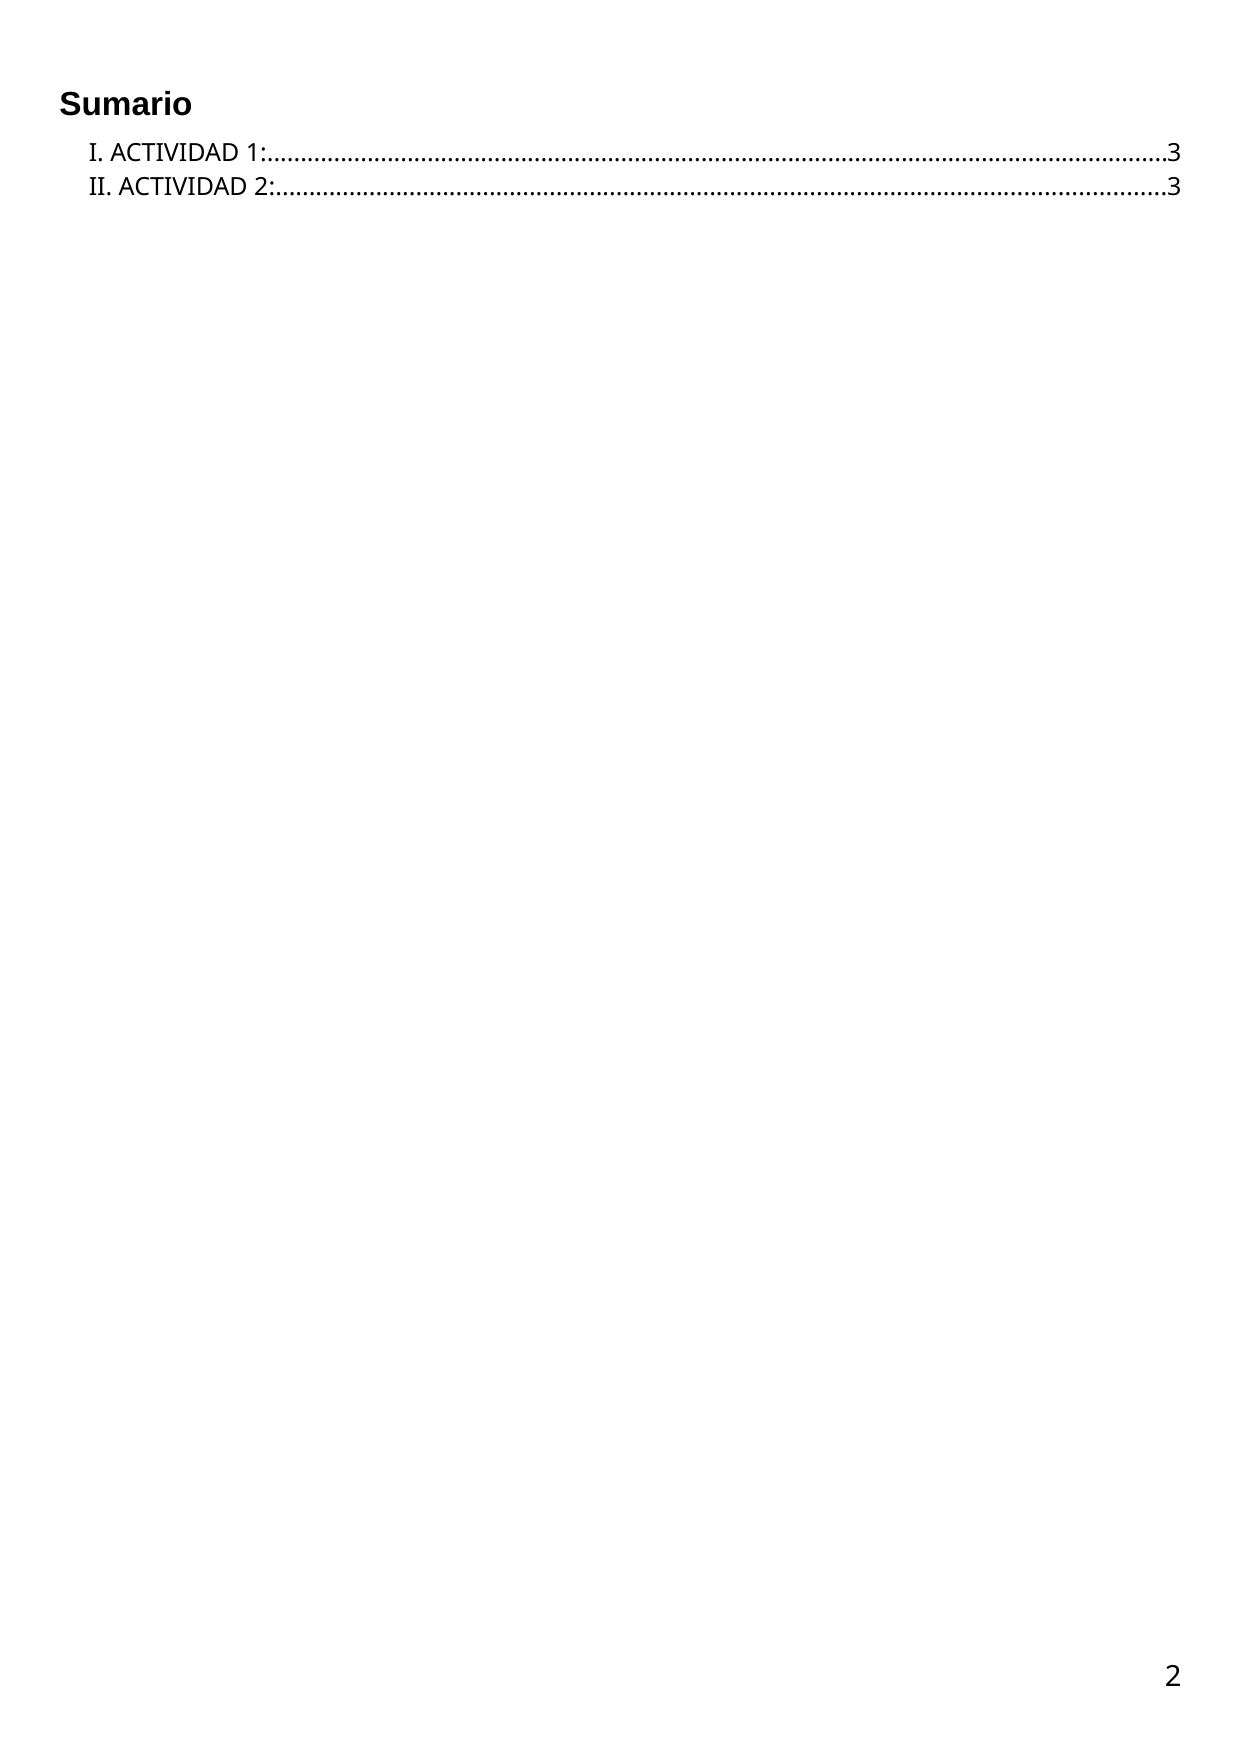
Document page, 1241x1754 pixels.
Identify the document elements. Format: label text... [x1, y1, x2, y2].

subtitle Sumario [59, 84, 1181, 122]
text I. ACTIVIDAD 1: 3 [88, 135, 1181, 169]
text II. ACTIVIDAD 2: 3 [88, 169, 1181, 203]
